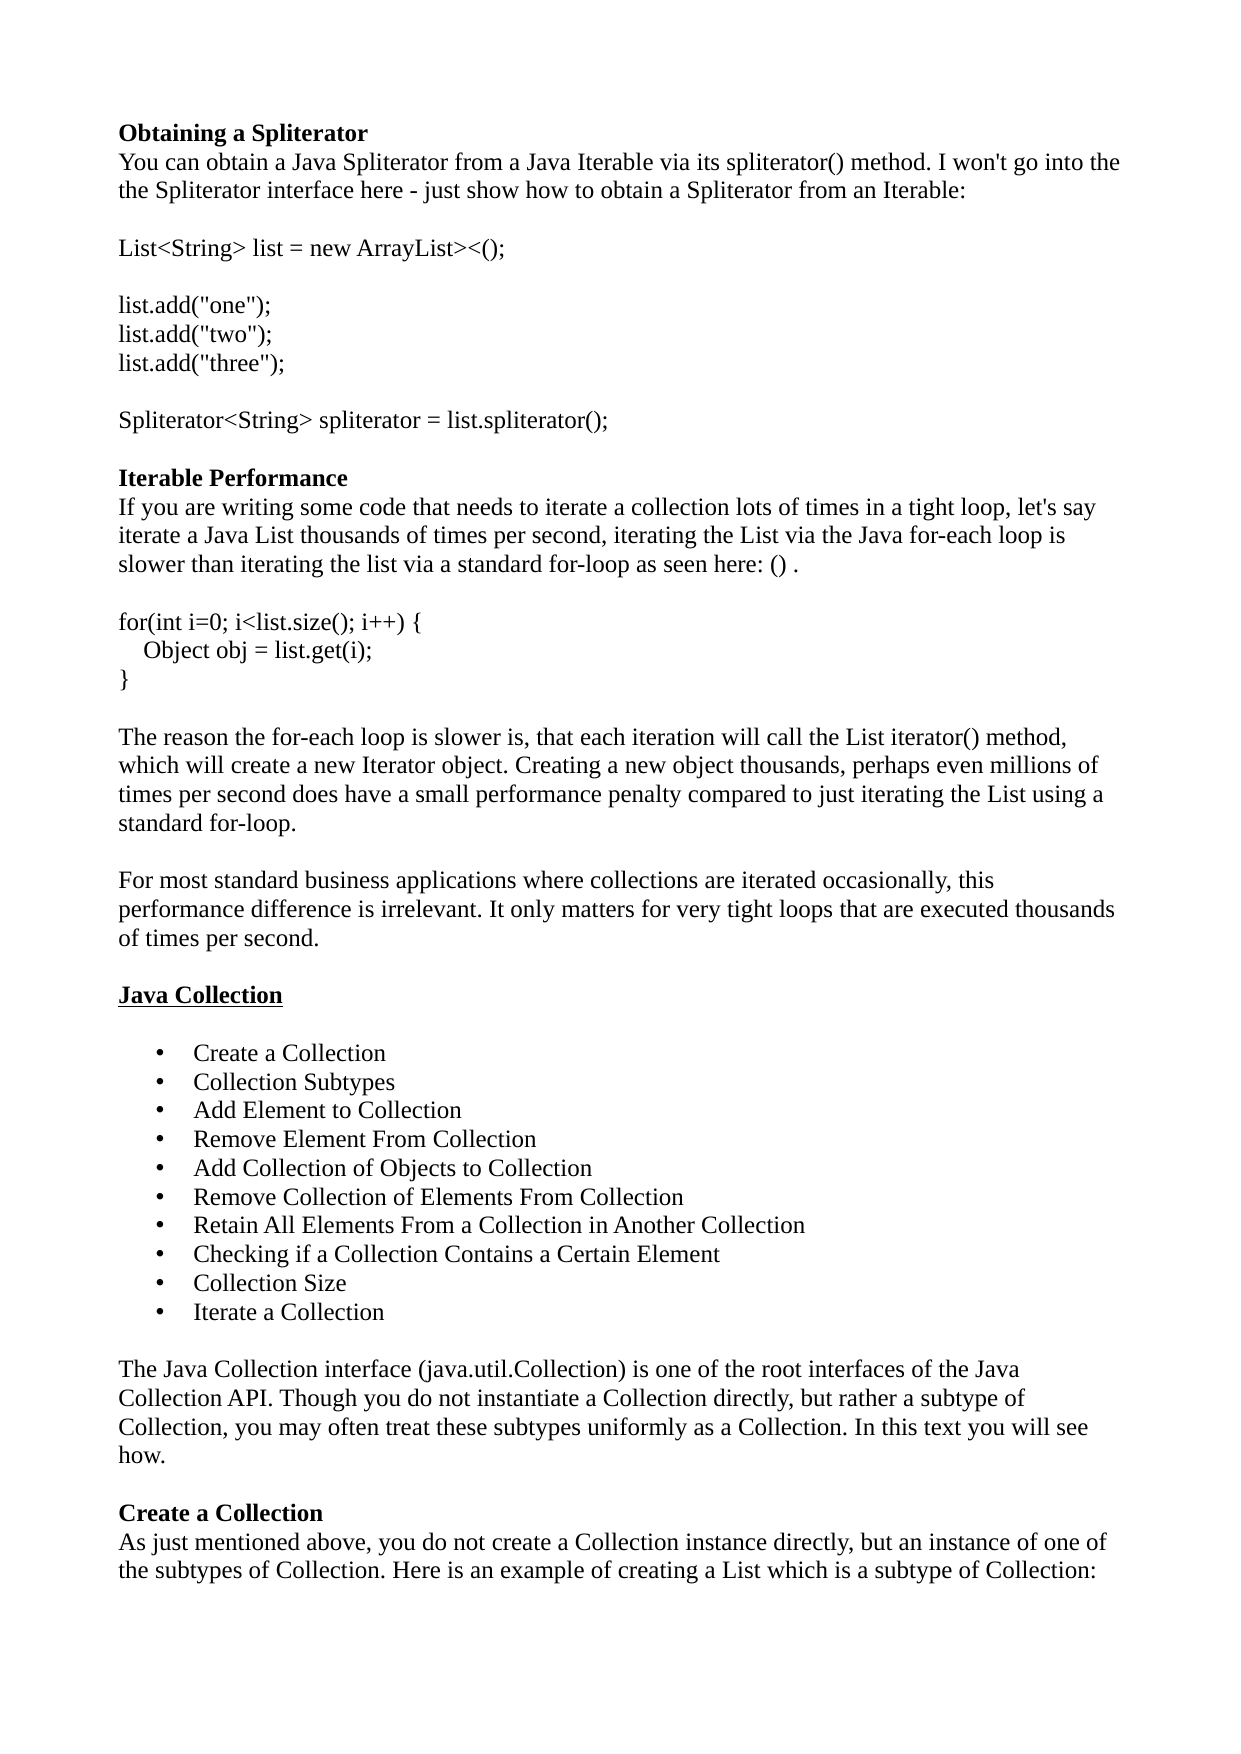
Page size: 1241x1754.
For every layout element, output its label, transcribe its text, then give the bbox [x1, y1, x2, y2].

list Remove Element From Collection [156, 1124, 1122, 1153]
text The Java Collection interface (java.util.Collection) is one of the root interfaces of the Java Collection API. Though you do not instantiate a Collection directly, but rather a subtype of Collection, you may often treat these subtypes uniformly as a Collection. In this text you will see how. [118, 1354, 1122, 1469]
text For most standard business applications where collections are iterated occasionally, this performance difference is irrelevant. It only matters for very tight loops that are executed thousands of times per second. [118, 866, 1122, 952]
text } [118, 664, 1122, 693]
text list.add("two"); [118, 319, 1122, 348]
list Retain All Elements From a Collection in Another Collection [156, 1211, 1122, 1239]
text The reason the for-each loop is slower is, that each iteration will call the List iterator() method, which will create a new Iterator object. Creating a new object thousands, perhaps even millions of times per second does have a small performance penalty compared to just iterating the List using a standard for-loop. [118, 722, 1122, 837]
list Iterate a Collection [156, 1297, 1122, 1326]
text Object obj = list.get(i); [118, 636, 1122, 664]
text Obtaining a Spliterator [118, 118, 1122, 147]
list Create a Collection [156, 1038, 1122, 1067]
text list.add("one"); [118, 291, 1122, 319]
text Iterable Performance [118, 463, 1122, 492]
list Add Element to Collection [156, 1096, 1122, 1124]
text If you are writing some code that needs to iterate a collection lots of times in a tight loop, let's say iterate a Java List thousands of times per second, iterating the List via the Java for-each loop is slower than iterating the list via a standard for-loop as seen here: () . [118, 492, 1122, 578]
list Add Collection of Objects to Collection [156, 1153, 1122, 1182]
text Spliterator<String> spliterator = list.spliterator(); [118, 406, 1122, 434]
list Collection Subtypes [156, 1067, 1122, 1096]
text As just mentioned above, you do not create a Collection instance directly, but an instance of one of the subtypes of Collection. Here is an example of creating a List which is a subtype of Collection: [118, 1527, 1122, 1584]
list Checking if a Collection Contains a Certain Element [156, 1239, 1122, 1268]
text List<String> list = new ArrayList><(); [118, 233, 1122, 262]
text Create a Collection [118, 1498, 1122, 1527]
text list.add("three"); [118, 348, 1122, 377]
text You can obtain a Java Spliterator from a Java Iterable via its spliterator() method. I won't go into the the Spliterator interface here - just show how to obtain a Spliterator from an Iterable: [118, 147, 1122, 204]
list Remove Collection of Elements From Collection [156, 1182, 1122, 1211]
text Java Collection [118, 981, 1122, 1009]
text for(int i=0; i<list.size(); i++) { [118, 607, 1122, 636]
list Collection Size [156, 1268, 1122, 1297]
